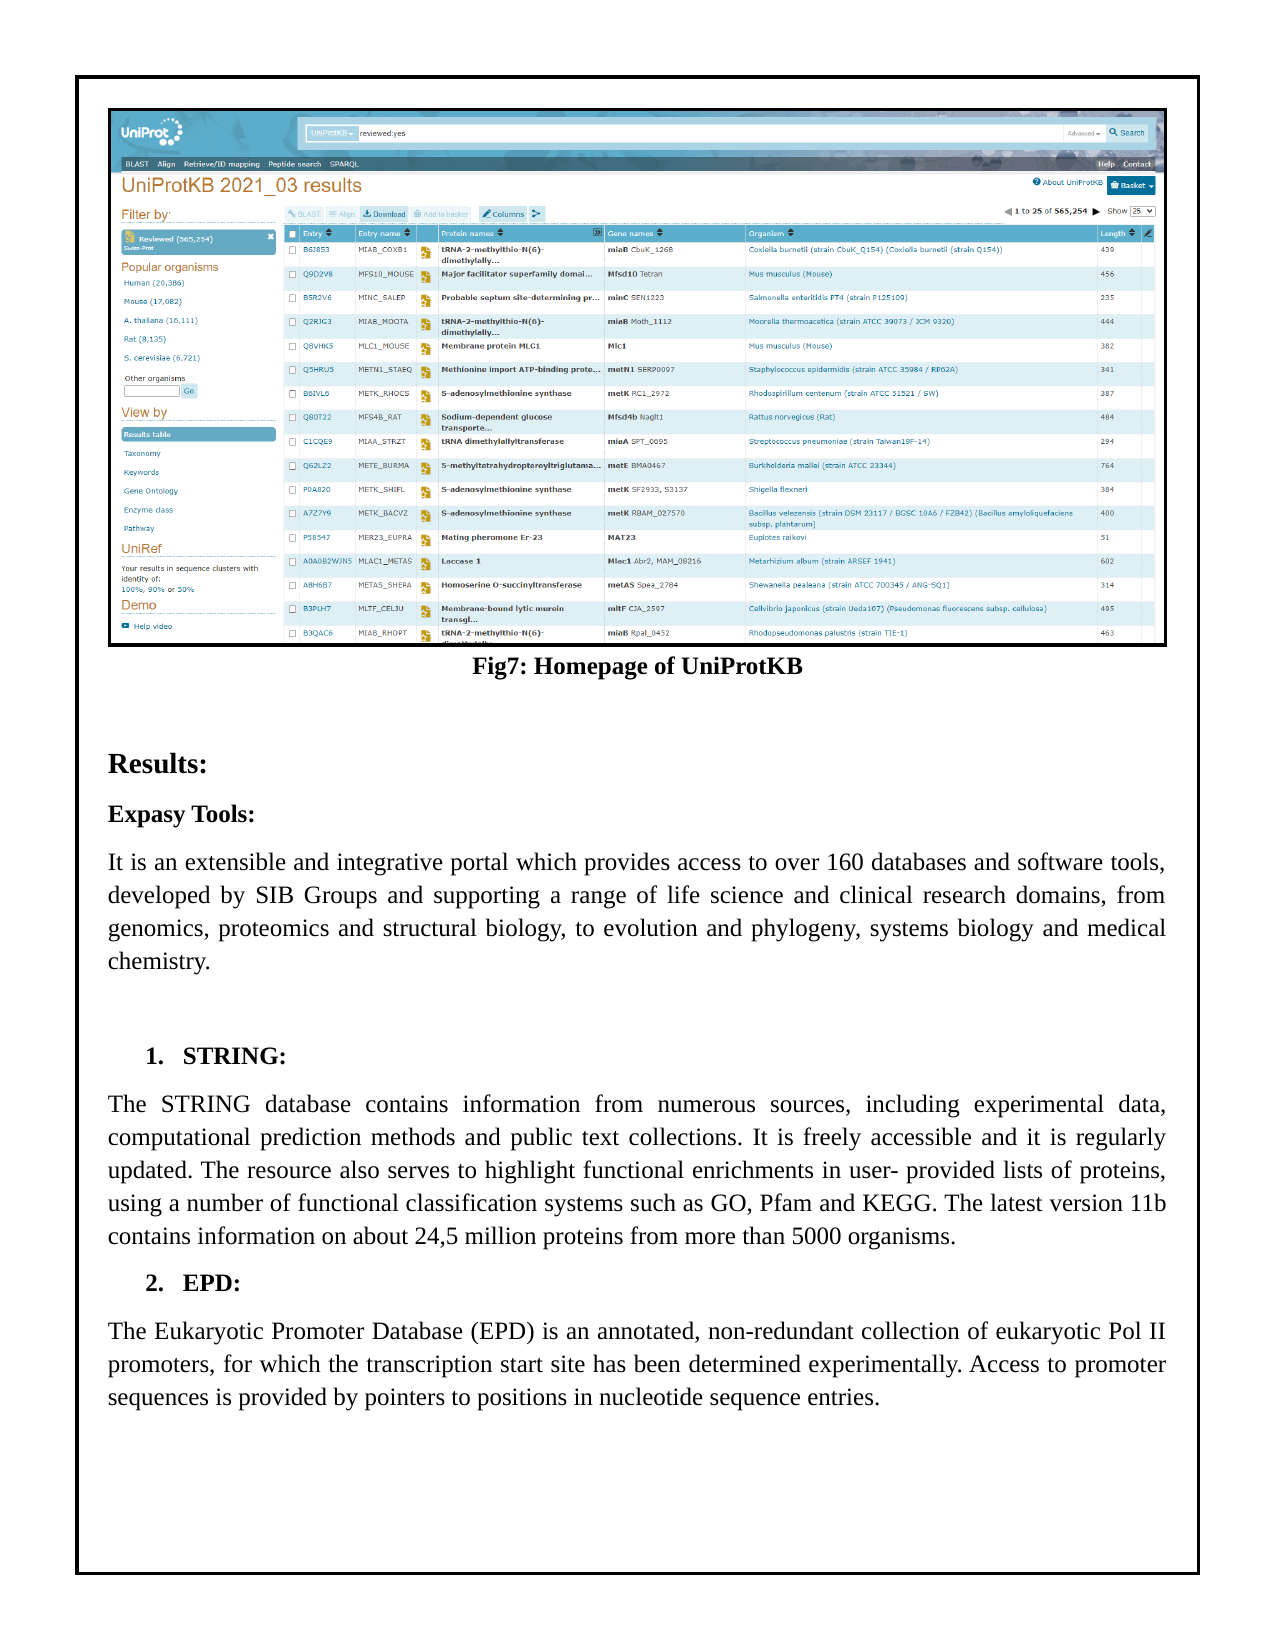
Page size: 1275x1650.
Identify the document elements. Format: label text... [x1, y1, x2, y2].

text It is an extensible and integrative portal which provides access to over 160 databases and software tools, developed by SIB Groups and supporting a range of life science and clinical research domains, from genomics, proteomics and structural biology, to evolution and phylogeny, systems biology and medical chemistry. [108, 847, 1167, 975]
list STRING: [145, 1041, 1167, 1070]
text Results: [108, 746, 1167, 780]
text Fig7: Homepage of UniProtKB [108, 647, 1167, 680]
list EPD: [145, 1268, 1167, 1297]
text The Eukaryotic Promoter Database (EPD) is an annotated, non-redundant collection of eukaryotic Pol II promoters, for which the transcription start site has been determined experimentally. Access to promoter sequences is provided by pointers to positions in nucleotide sequence entries. [108, 1316, 1167, 1411]
text The STRING database contains information from numerous sources, including experimental data, computational prediction methods and public text collections. It is freely accessible and it is regularly updated. The resource also serves to highlight functional enrichments in user- provided lists of proteins, using a number of functional classification systems such as GO, Pfam and KEGG. The latest version 11b contains information on about 24,5 million proteins from more than 5000 organisms. [108, 1089, 1167, 1249]
text Expasy Tools: [108, 799, 1167, 828]
